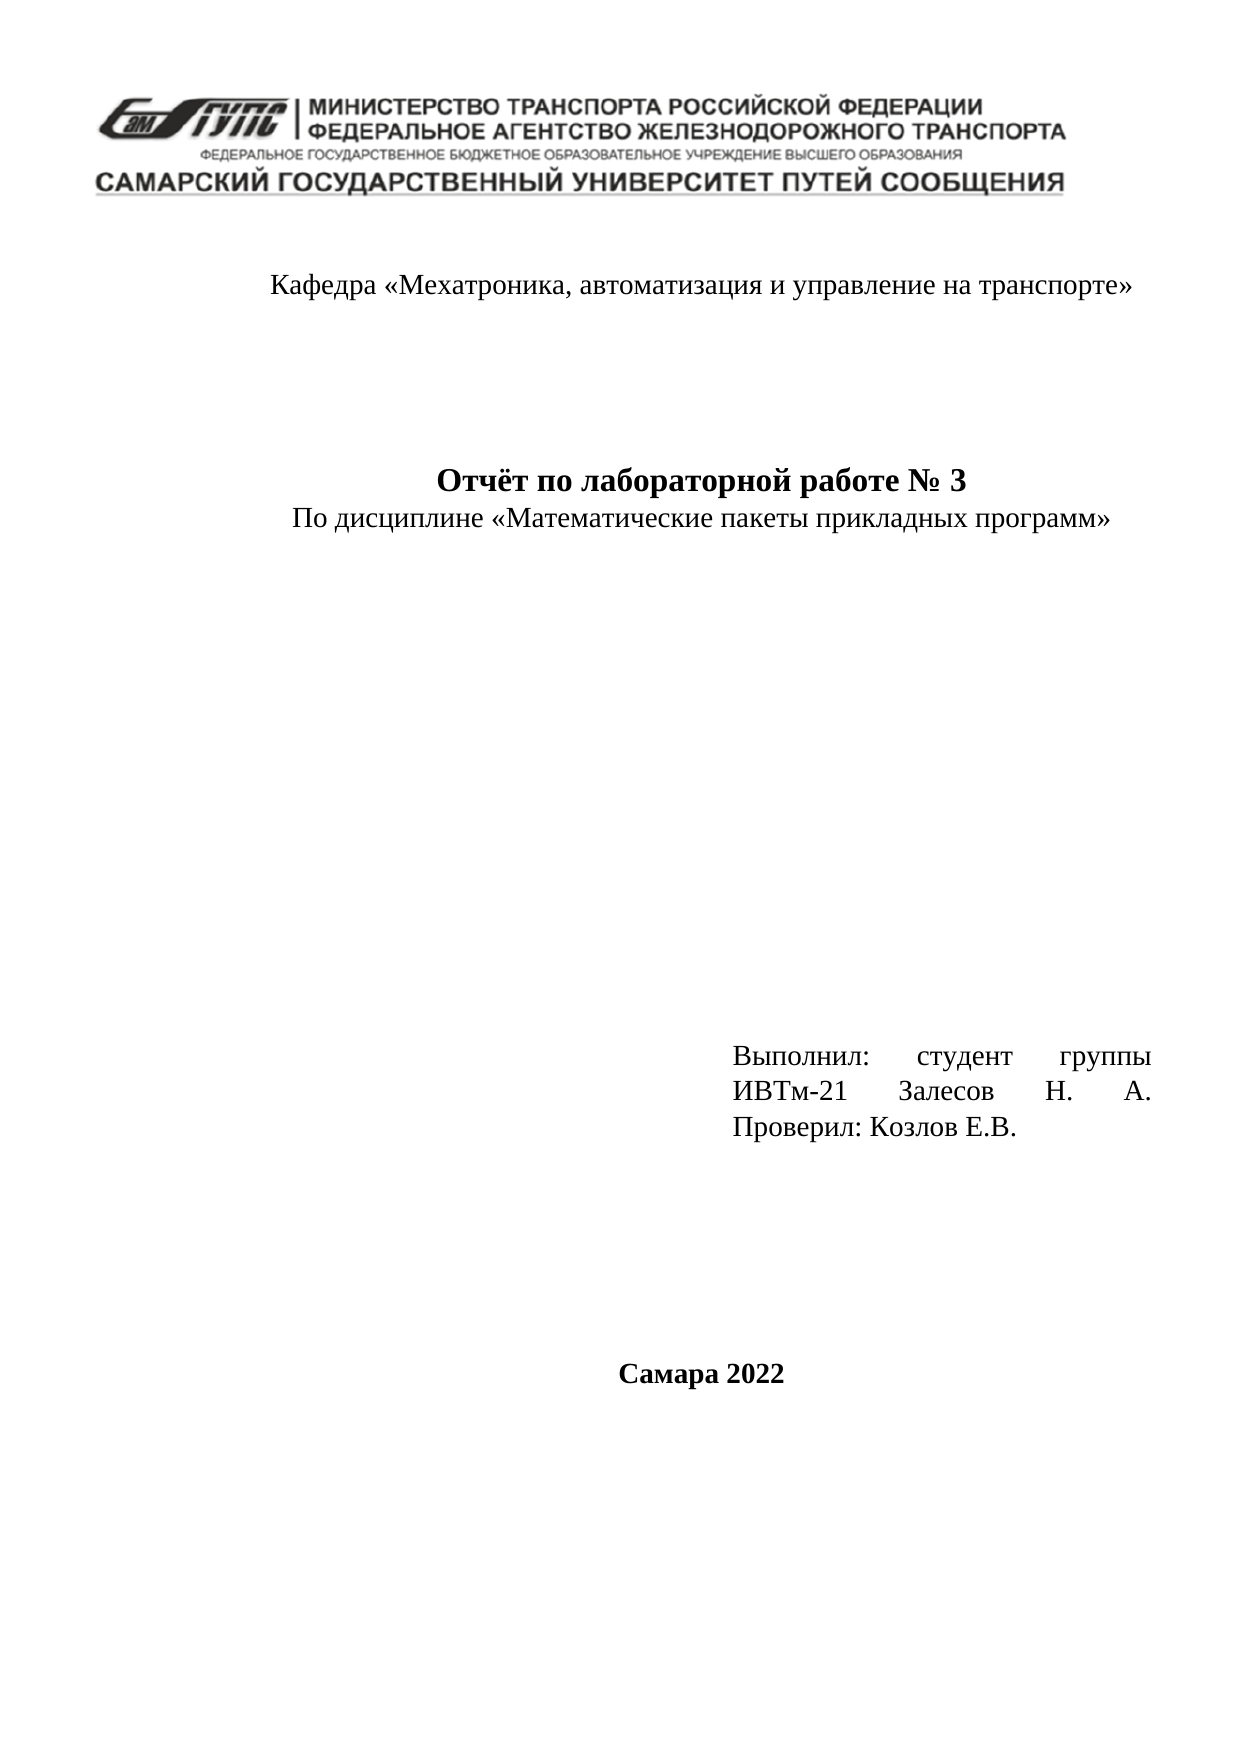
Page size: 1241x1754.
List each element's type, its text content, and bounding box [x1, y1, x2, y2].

text Самара 2022 [177, 1356, 1152, 1390]
text Выполнил: студент группы ИВТм-21 Залесов Н. А. Проверил: Козлов Е.В. [732, 1038, 1152, 1142]
text По дисциплине «Математические пакеты прикладных программ» [177, 500, 1152, 534]
text Отчёт по лабораторной работе № 3 [177, 460, 1152, 498]
text Кафедра «Мехатроника, автоматизация и управление на транспорте» [177, 203, 1152, 301]
picture [92, 91, 1068, 215]
